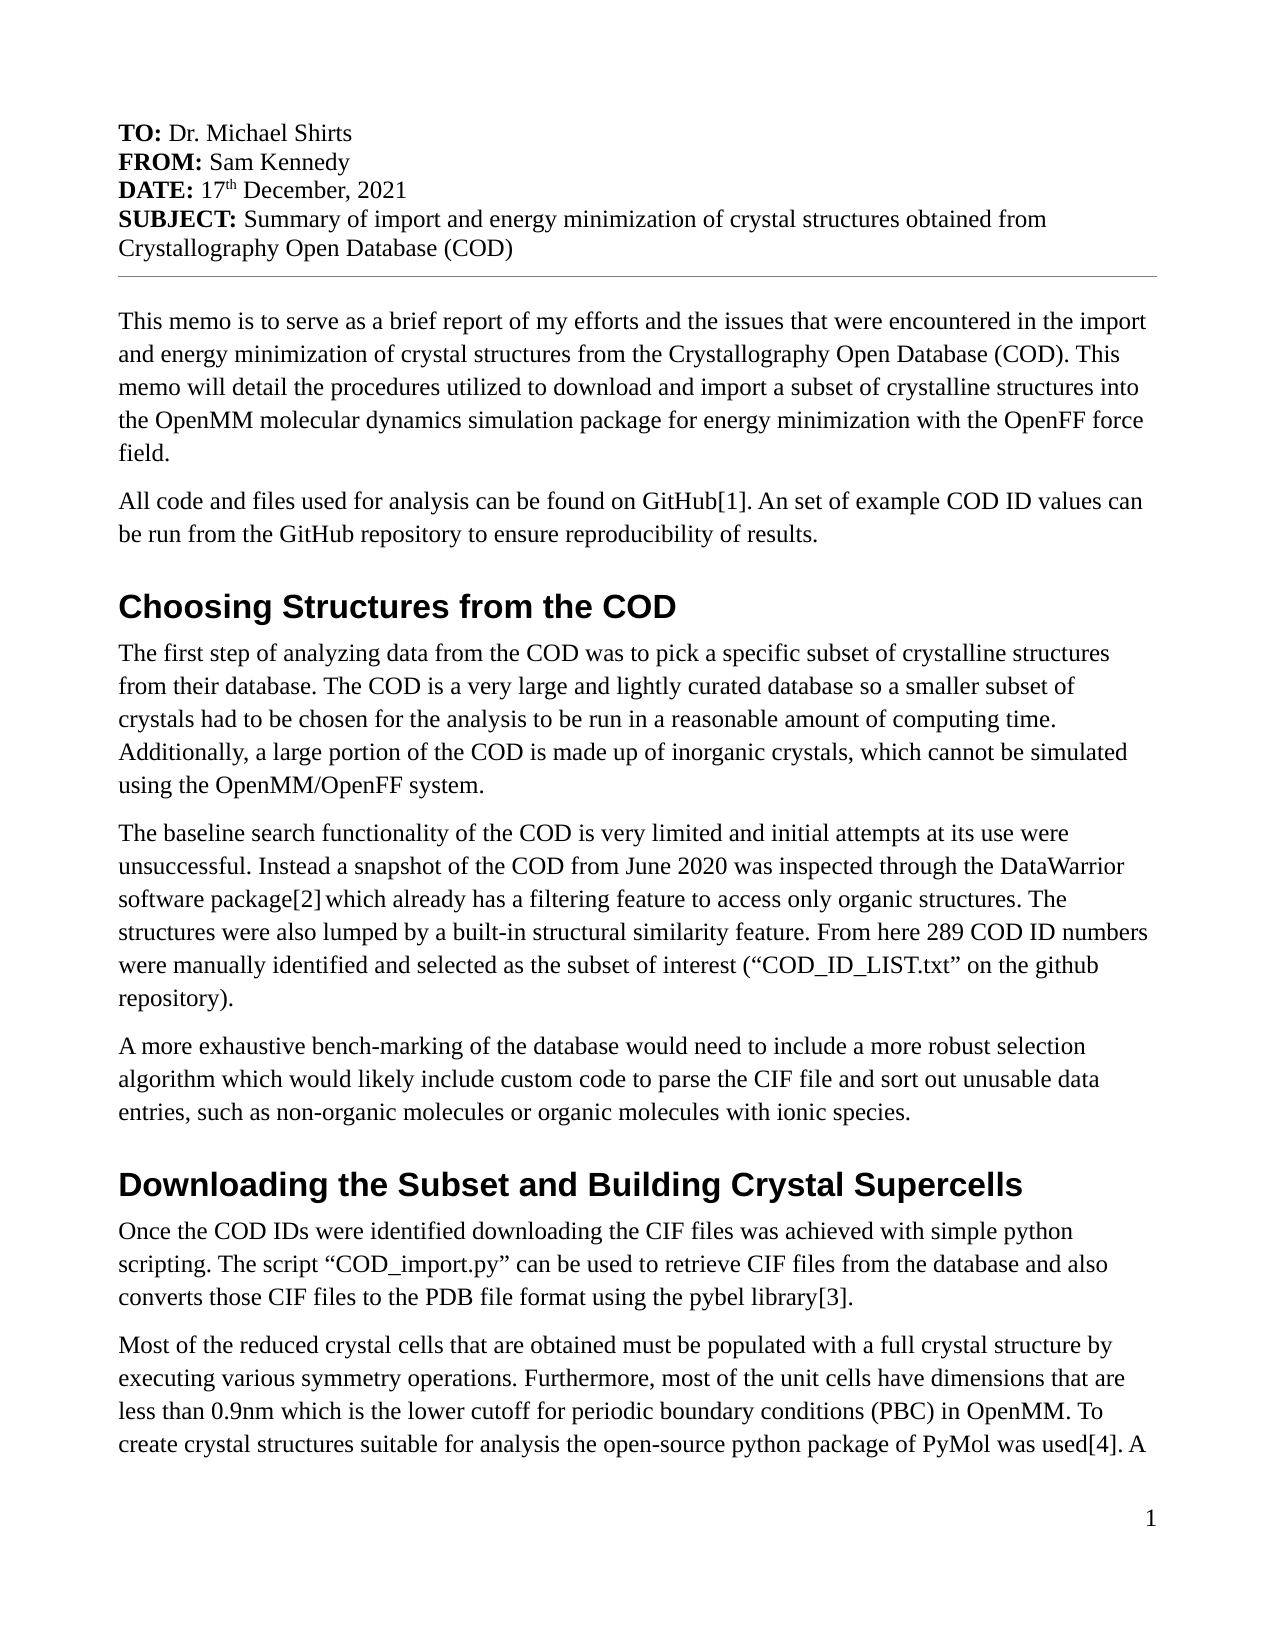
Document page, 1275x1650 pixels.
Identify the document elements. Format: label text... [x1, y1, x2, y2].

text The first step of analyzing data from the COD was to pick a specific subset of crystalline structures from their database. The COD is a very large and lightly curated database so a smaller subset of crystals had to be chosen for the analysis to be run in a reasonable amount of computing time. Additionally, a large portion of the COD is made up of inorganic crystals, which cannot be simulated using the OpenMM/OpenFF system. [118, 638, 1157, 799]
text This memo is to serve as a brief report of my efforts and the issues that were encountered in the import and energy minimization of crystal structures from the Crystallography Open Database (COD). This memo will detail the procedures utilized to download and import a subset of crystalline structures into the OpenMM molecular dynamics simulation package for energy minimization with the OpenFF force field. [118, 306, 1157, 467]
text Once the COD IDs were identified downloading the CIF files was achieved with simple python scripting. The script “COD_import.py” can be used to retrieve CIF files from the database and also converts those CIF files to the PDB file format using the pybel library[3]. [118, 1216, 1157, 1311]
text A more exhaustive bench-marking of the database would need to include a more robust selection algorithm which would likely include custom code to parse the CIF file and sort out unusable data entries, such as non-organic molecules or organic molecules with ionic species. [118, 1031, 1157, 1126]
text All code and files used for analysis can be found on GitHub[1]. An set of example COD ID values can be run from the GitHub repository to ensure reproducibility of results. [118, 486, 1157, 548]
text TO: Dr. Michael Shirts [118, 118, 1157, 147]
text DATE: 17th December, 2021 [118, 176, 1157, 204]
subtitle Downloading the Subset and Building Crystal Supercells [118, 1165, 1157, 1204]
text SUBJECT: Summary of import and energy minimization of crystal structures obtained from Crystallography Open Database (COD) [118, 204, 1157, 262]
subtitle Choosing Structures from the COD [118, 587, 1157, 626]
text Most of the reduced crystal cells that are obtained must be populated with a full crystal structure by executing various symmetry operations. Furthermore, most of the unit cells have dimensions that are less than 0.9nm which is the lower cutoff for periodic boundary conditions (PBC) in OpenMM. To create crystal structures suitable for analysis the open-source python package of PyMol was used[4]. A [118, 1330, 1157, 1458]
text The baseline search functionality of the COD is very limited and initial attempts at its use were unsuccessful. Instead a snapshot of the COD from June 2020 was inspected through the DataWarrior software package[2] which already has a filtering feature to access only organic structures. The structures were also lumped by a built-in structural similarity feature. From here 289 COD ID numbers were manually identified and selected as the subset of interest (“COD_ID_LIST.txt” on the github repository). [118, 818, 1157, 1012]
text FROM: Sam Kennedy [118, 147, 1157, 176]
